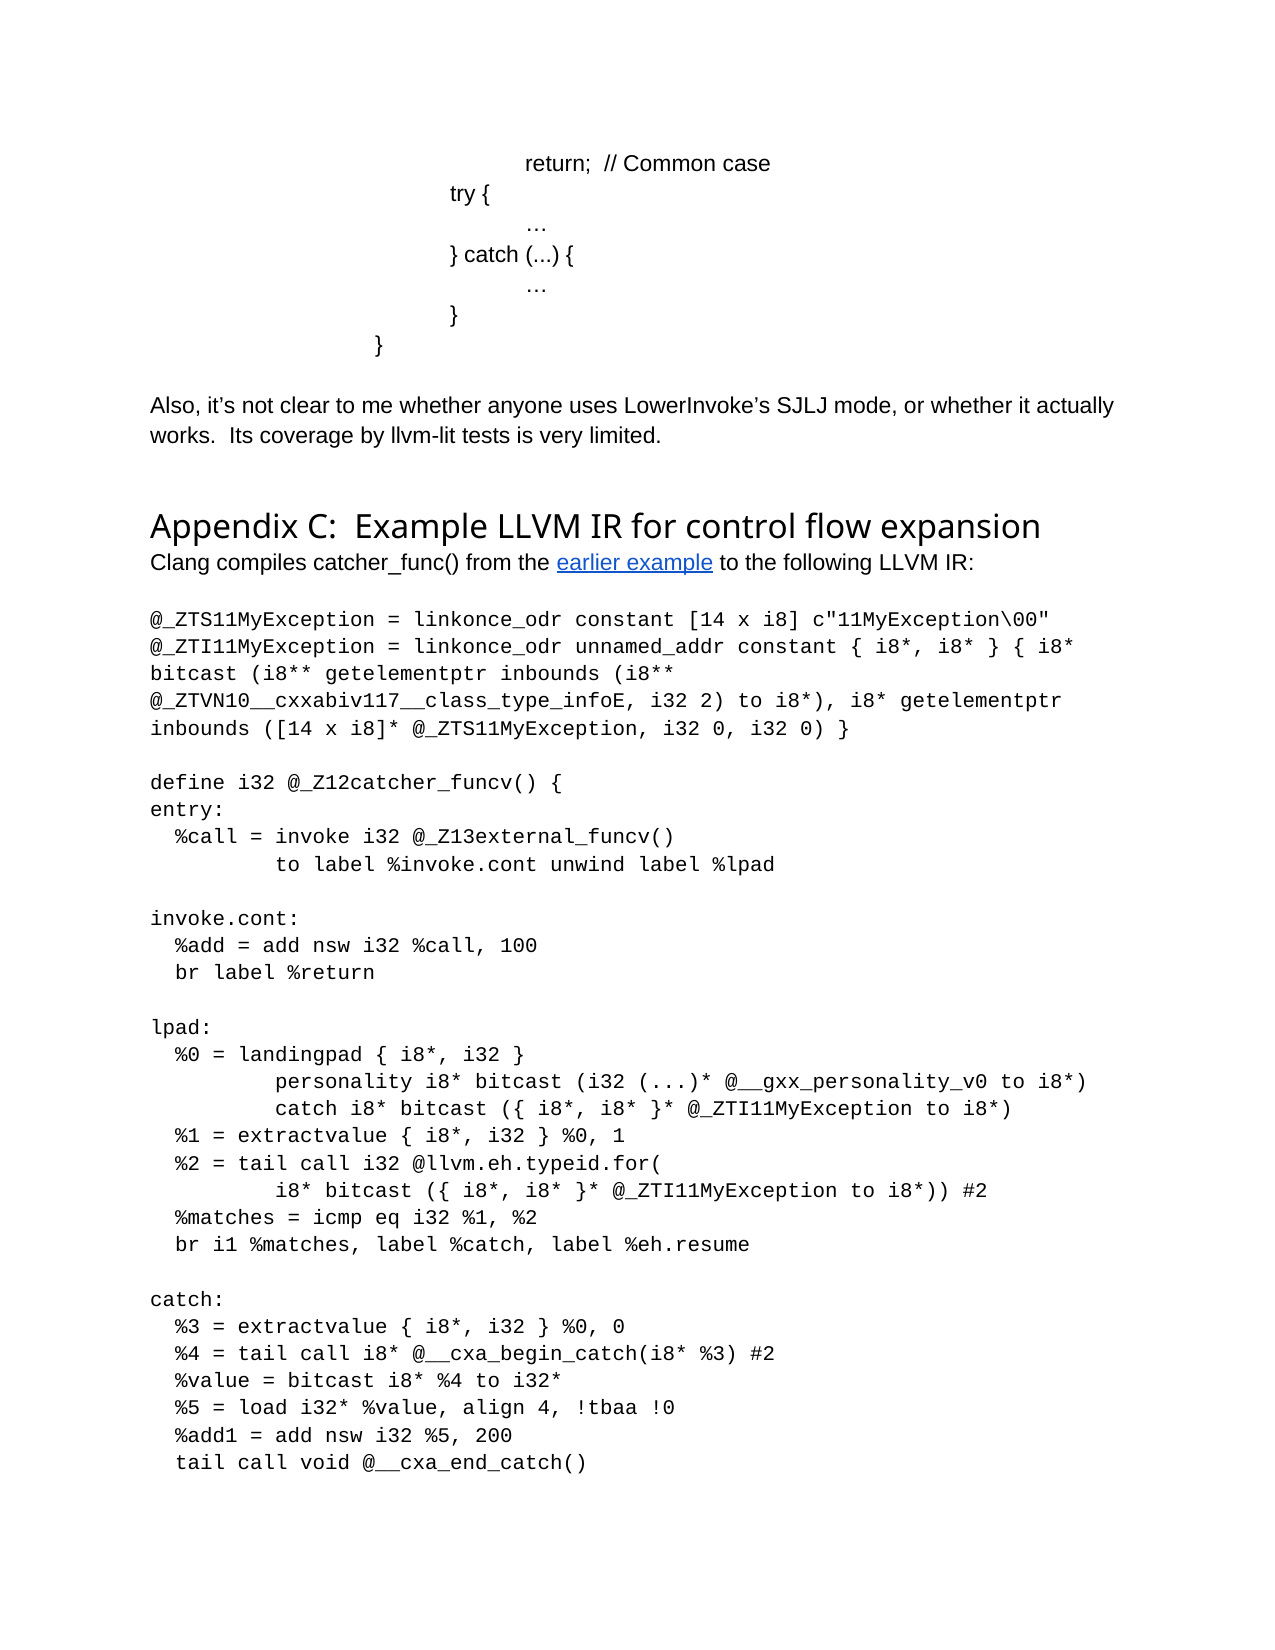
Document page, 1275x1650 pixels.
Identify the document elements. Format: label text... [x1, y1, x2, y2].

text … [450, 271, 1125, 297]
text try { [450, 180, 1125, 207]
text %3 = extractvalue { i8*, i32 } %0, 0 %4 = tail call i8* @__cxa_begin_catch(i8* %3) #2 %value = bitcast i8* %4 to i32* %5 = load i32* %value, align 4, !tbaa !0 %add1 = add nsw i32 %5, 200 tail call void @__cxa_end_catch() [150, 1316, 1125, 1475]
text Clang compiles catcher_func() from the earlier example to the following LLVM IR: [150, 548, 1125, 575]
text } [450, 301, 1125, 327]
subtitle Appendix C: Example LLVM IR for control flow expansion [150, 503, 1125, 548]
text } catch (...) { [450, 241, 1125, 267]
text Also, it’s not clear to me whether anyone uses LowerInvoke’s SJLJ mode, or whether it actually works. Its coverage by llvm-lit tests is very limited. [150, 392, 1125, 448]
text define i32 @_Z12catcher_funcv() { entry: %call = invoke i32 @_Z13external_funcv() to label %invoke.cont unwind label %lpad invoke.cont: %add = add nsw i32 %call, 100 br label %return lpad: %0 = landingpad { i8*, i32 } [150, 772, 1125, 1068]
text @_ZTS11MyException = linkonce_odr constant [14 x i8] c"11MyException\00" @_ZTI11MyException = linkonce_odr unnamed_addr constant { i8*, i8* } { i8* bitcast (i8** getelementptr inbounds (i8** @_ZTVN10__cxxabiv117__class_type_infoE, i32 2) to i8*), i8* getelementptr inbounds ([14 x i8]* @_ZTS11MyException, i32 0, i32 0) } [150, 609, 1125, 768]
text return; // Common case [450, 150, 1125, 176]
text personality i8* bitcast (i32 (...)* @__gxx_personality_v0 to i8*) catch i8* bitcast ({ i8*, i8* }* @_ZTI11MyException to i8*) %1 = extractvalue { i8*, i32 } %0, 1 %2 = tail call i32 @llvm.eh.typeid.for( [150, 1071, 1125, 1176]
text … [450, 210, 1125, 237]
text } [375, 331, 1125, 358]
text i8* bitcast ({ i8*, i8* }* @_ZTI11MyException to i8*)) #2 %matches = icmp eq i32 %1, %2 br i1 %matches, label %catch, label %eh.resume catch: [150, 1180, 1125, 1312]
